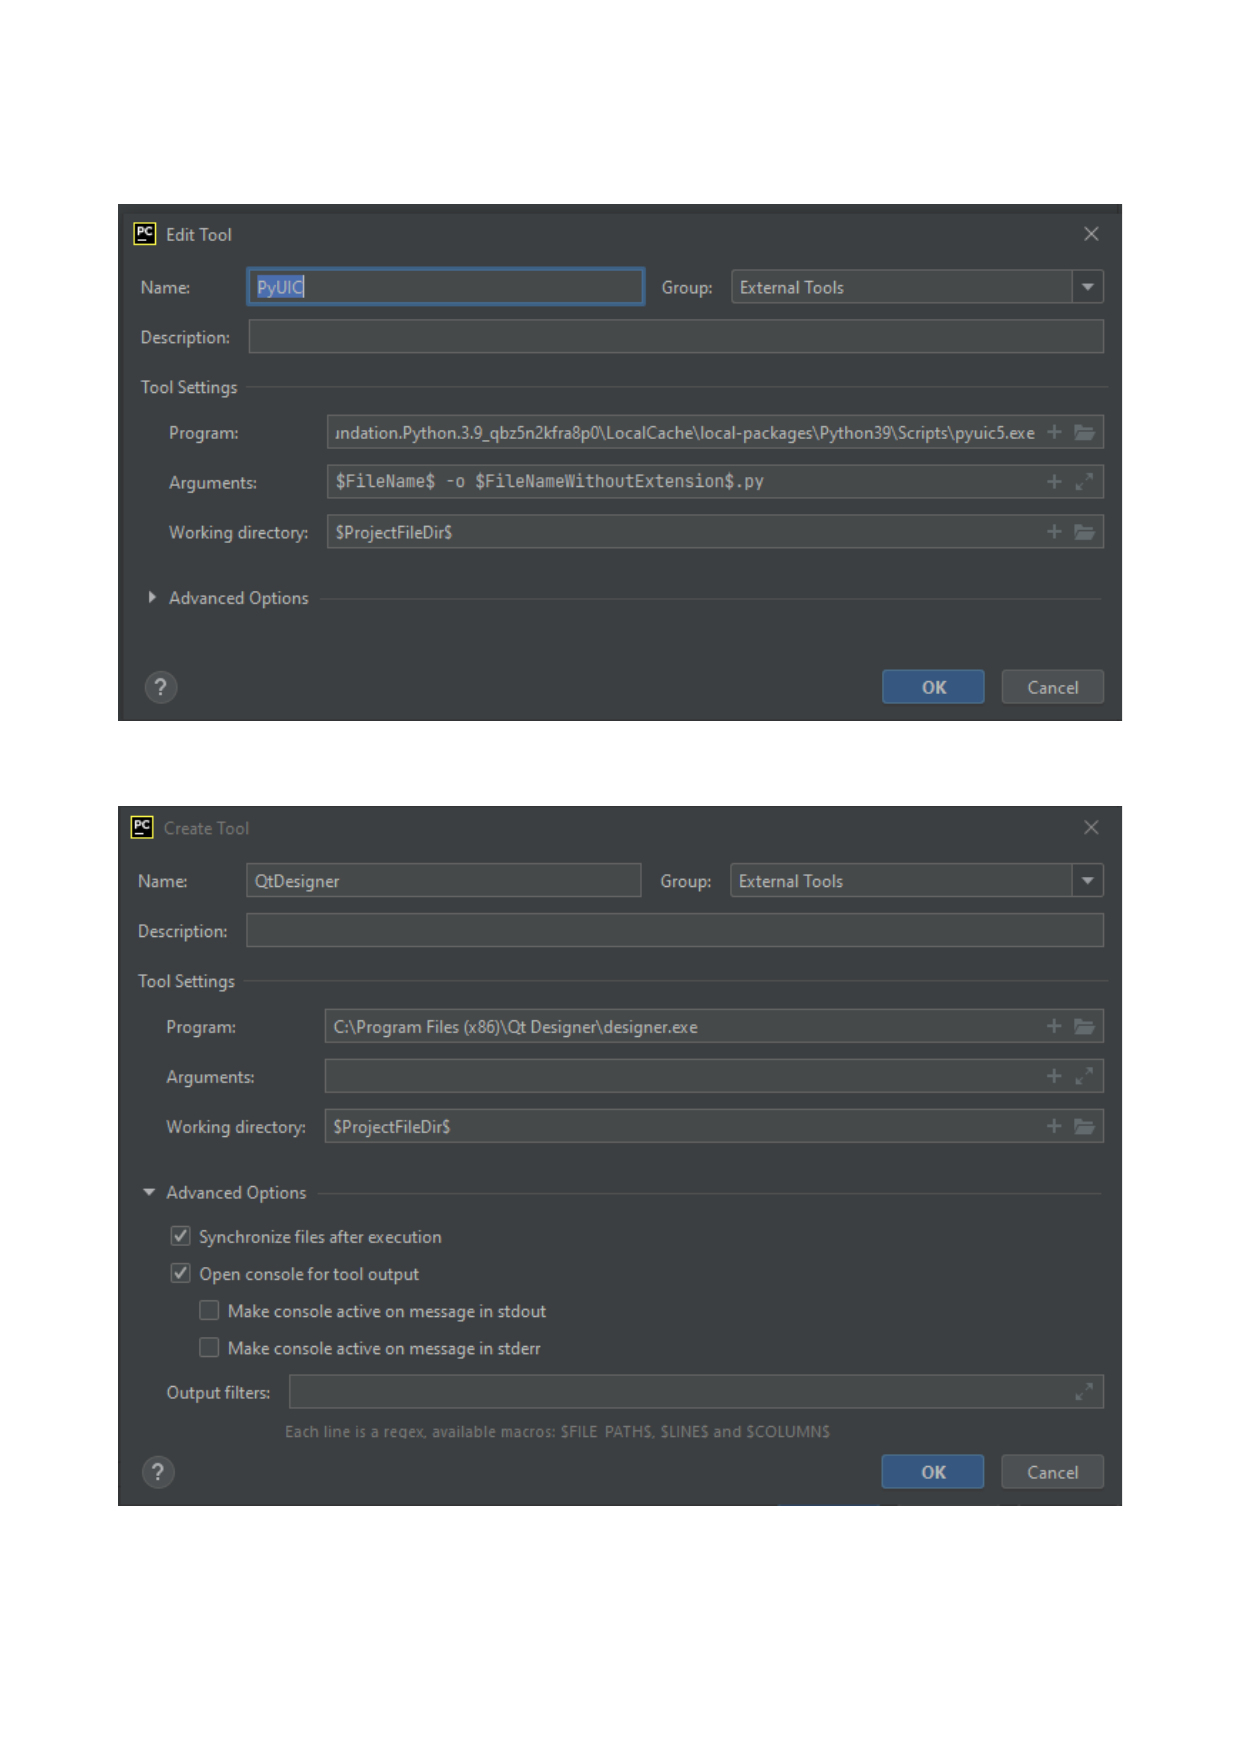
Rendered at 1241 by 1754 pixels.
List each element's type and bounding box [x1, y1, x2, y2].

picture [118, 204, 1123, 721]
picture [118, 806, 1123, 1506]
